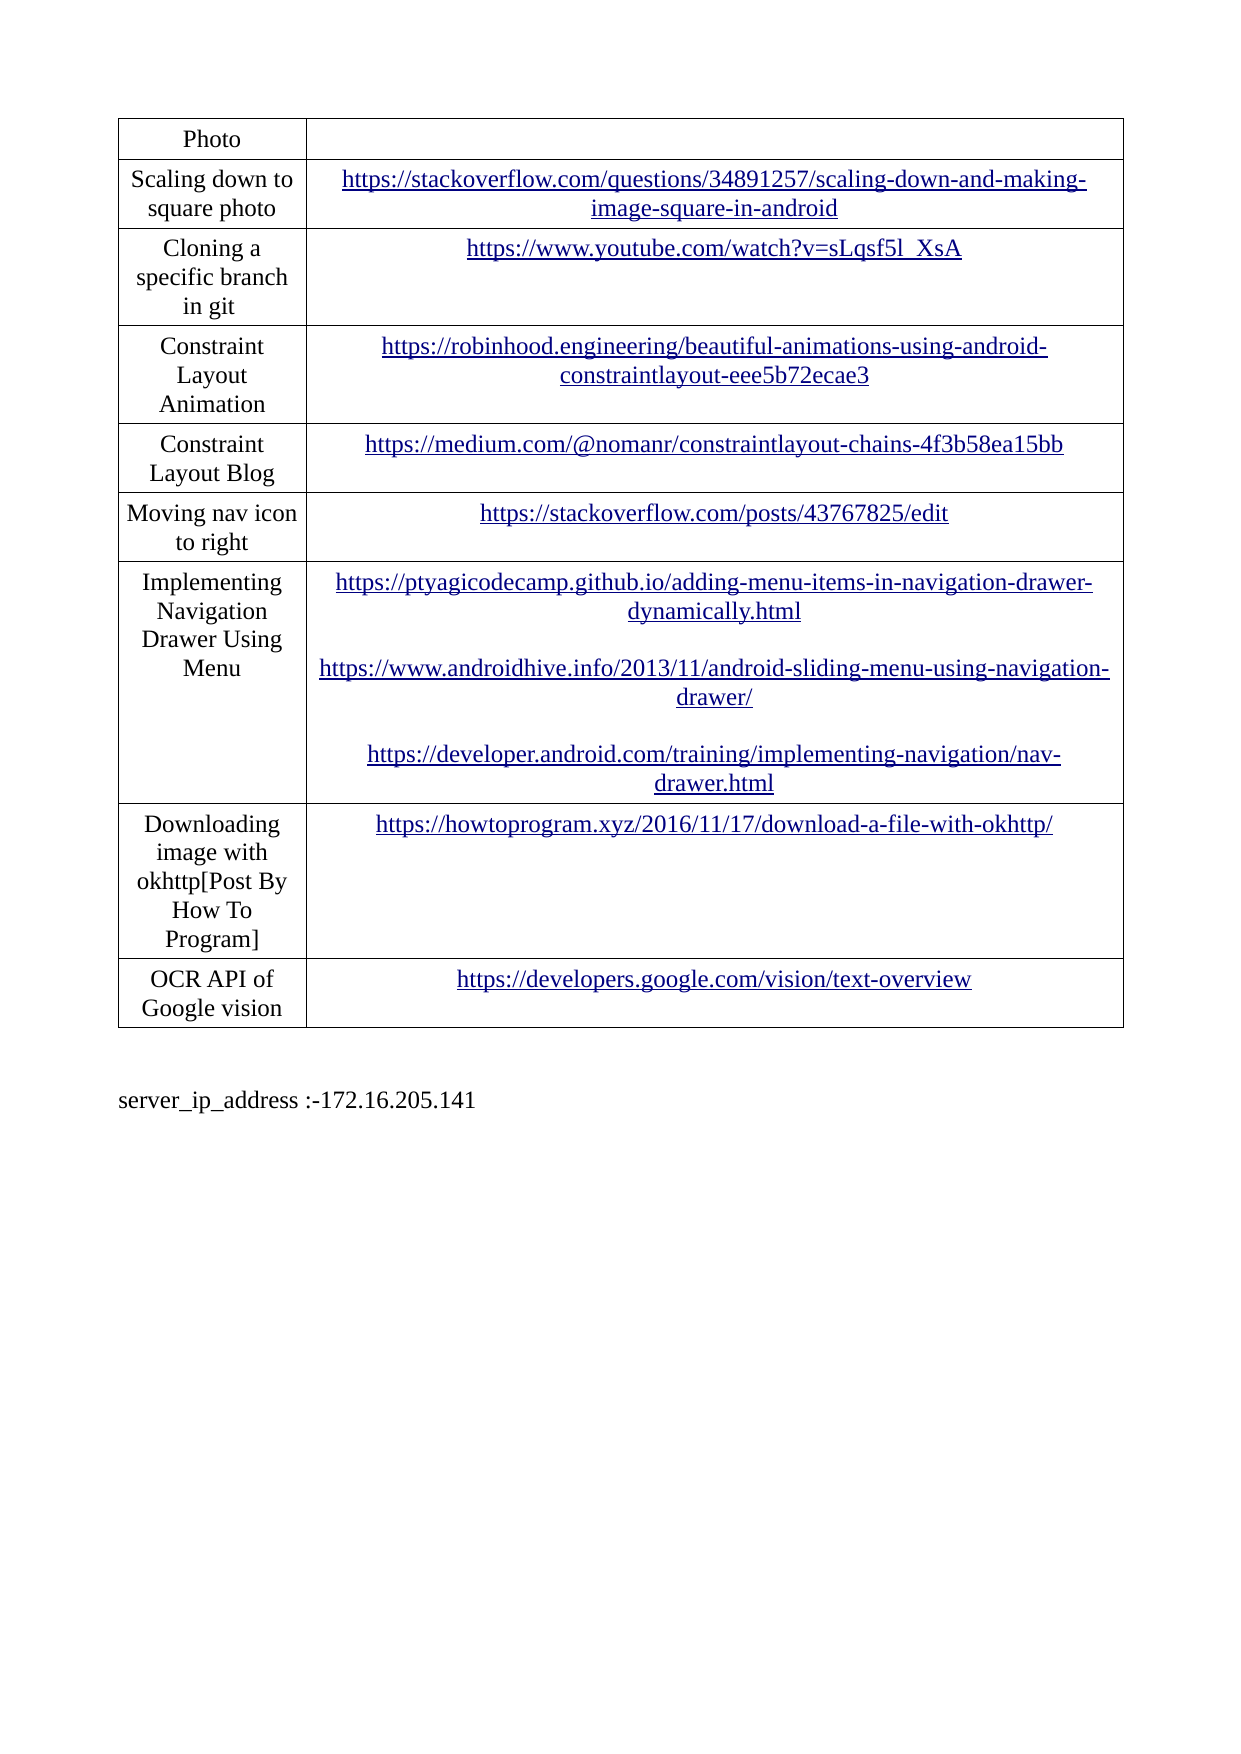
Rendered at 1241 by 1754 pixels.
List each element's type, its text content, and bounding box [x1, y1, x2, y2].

table_cell Constraint Layout Blog [119, 424, 306, 492]
table_cell https://robinhood.engineering/beautiful-animations-using-android-constraintlayout-eee5b72ecae3 [307, 326, 1123, 423]
table_cell Moving nav icon to right [119, 493, 306, 561]
table_cell Scaling down to square photo [119, 160, 306, 227]
table_cell Implementing Navigation Drawer Using Menu [119, 562, 306, 803]
table_cell https://stackoverflow.com/posts/43767825/edit [307, 493, 1123, 561]
table_cell Cloning a specific branch in git [119, 229, 306, 325]
text server_ip_address :-172.16.205.141 [118, 1085, 1122, 1113]
table_cell https://howtoprogram.xyz/2016/11/17/download-a-file-with-okhttp/ [307, 804, 1123, 958]
table_cell Photo [119, 119, 306, 158]
table_cell Downloading image with okhttp[Post By How To Program] [119, 804, 306, 958]
table_cell [307, 119, 1123, 158]
table_cell https://stackoverflow.com/questions/34891257/scaling-down-and-making-image-square-in-android [307, 160, 1123, 227]
table_cell Constraint Layout Animation [119, 326, 306, 423]
table_cell OCR API of Google vision [119, 959, 306, 1027]
table_cell https://developers.google.com/vision/text-overview [307, 959, 1123, 1027]
table_cell https://medium.com/@nomanr/constraintlayout-chains-4f3b58ea15bb [307, 424, 1123, 492]
table_cell https://ptyagicodecamp.github.io/adding-menu-items-in-navigation-drawer-dynamically.html https://www.androidhive.info/2013/11/android-sliding-menu-using-navigation-drawer/ https://developer.android.com/training/implementing-navigation/nav-drawer.html [307, 562, 1123, 803]
table_cell https://www.youtube.com/watch?v=sLqsf5l_XsA [307, 229, 1123, 325]
